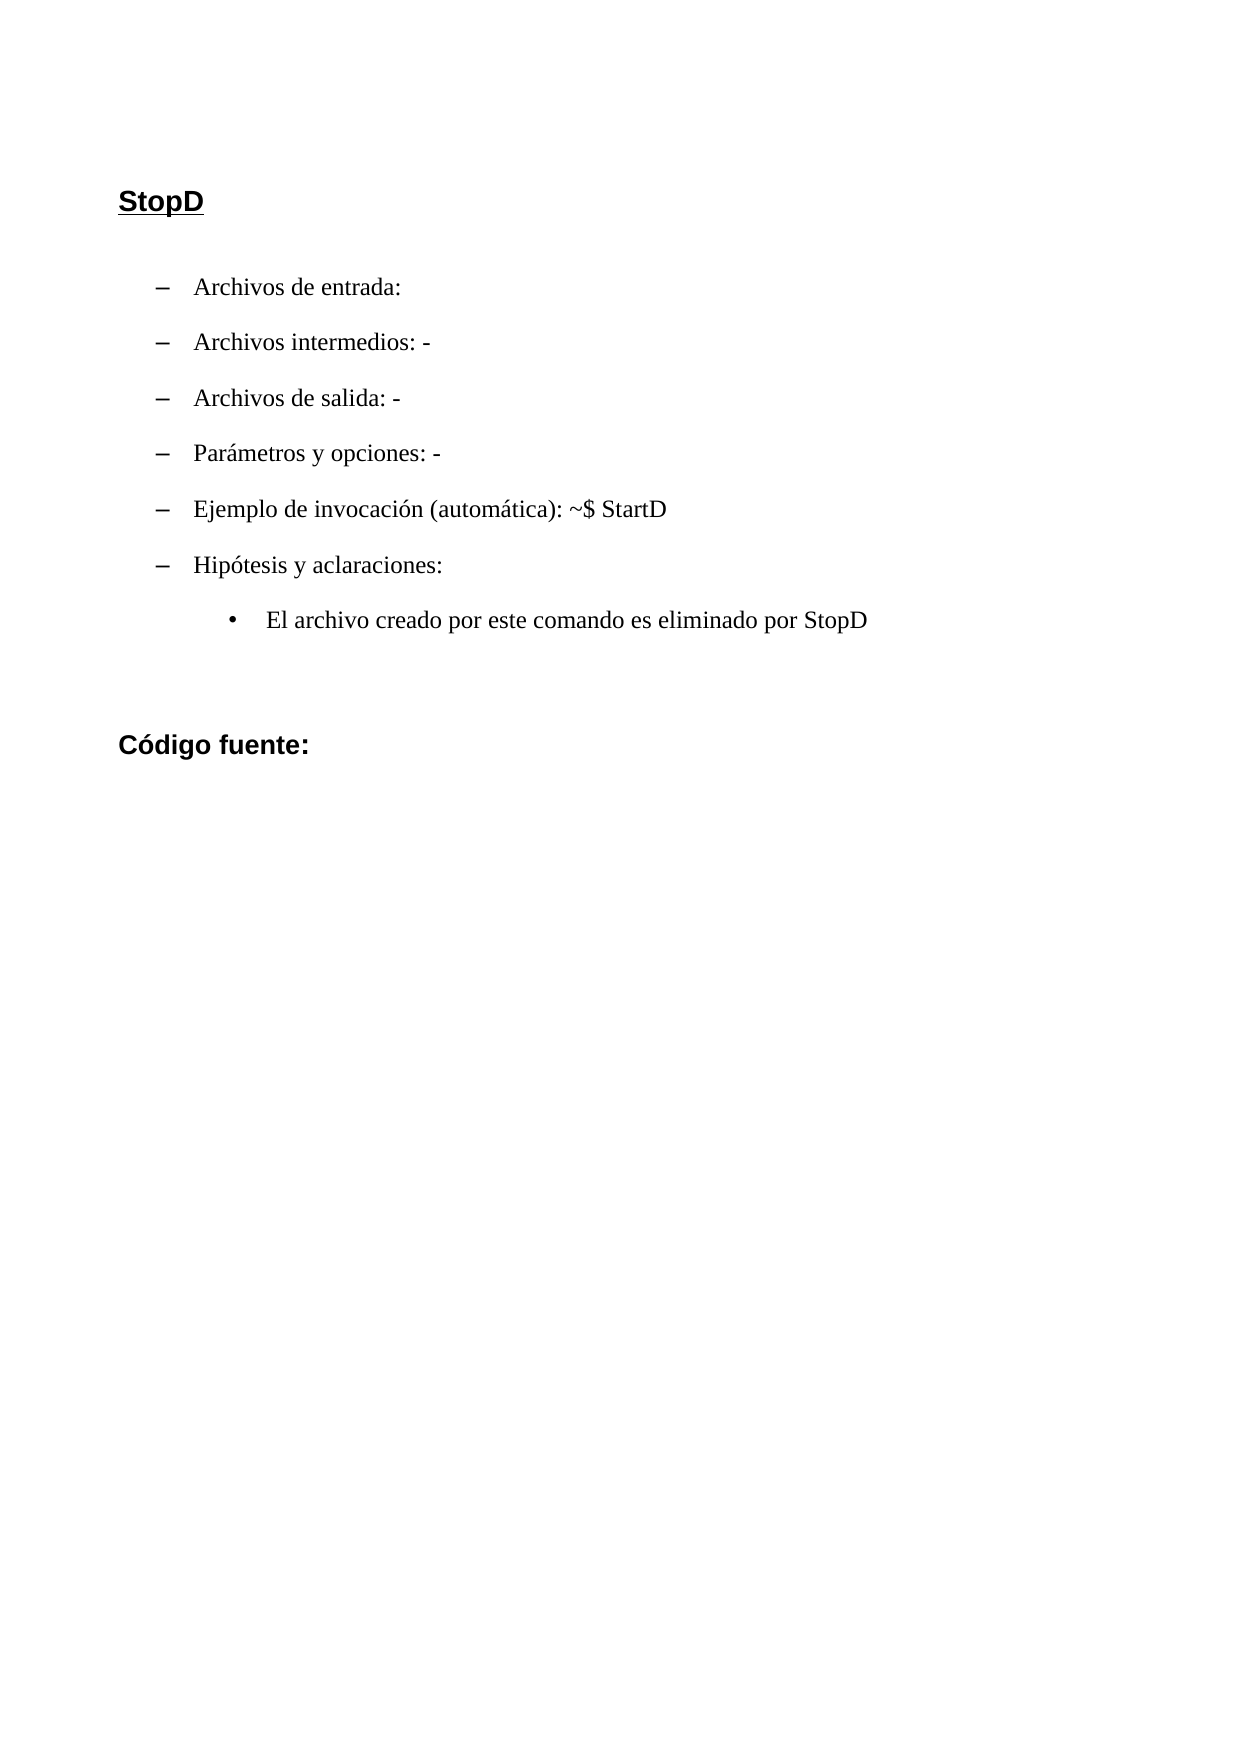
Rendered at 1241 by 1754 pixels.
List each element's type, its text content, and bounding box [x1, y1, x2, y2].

list Archivos intermedios: - [156, 327, 1122, 356]
list Parámetros y opciones: - [156, 438, 1122, 467]
list Hipótesis y aclaraciones: [156, 550, 1122, 578]
list Archivos de salida: - [156, 383, 1122, 412]
subtitle StopD [118, 184, 1122, 218]
subtitle Código fuente: [118, 727, 1122, 761]
list El archivo creado por este comando es eliminado por StopD [228, 605, 1122, 634]
list Archivos de entrada: [156, 272, 1122, 300]
list Ejemplo de invocación (automática): ~$ StartD [156, 494, 1122, 523]
